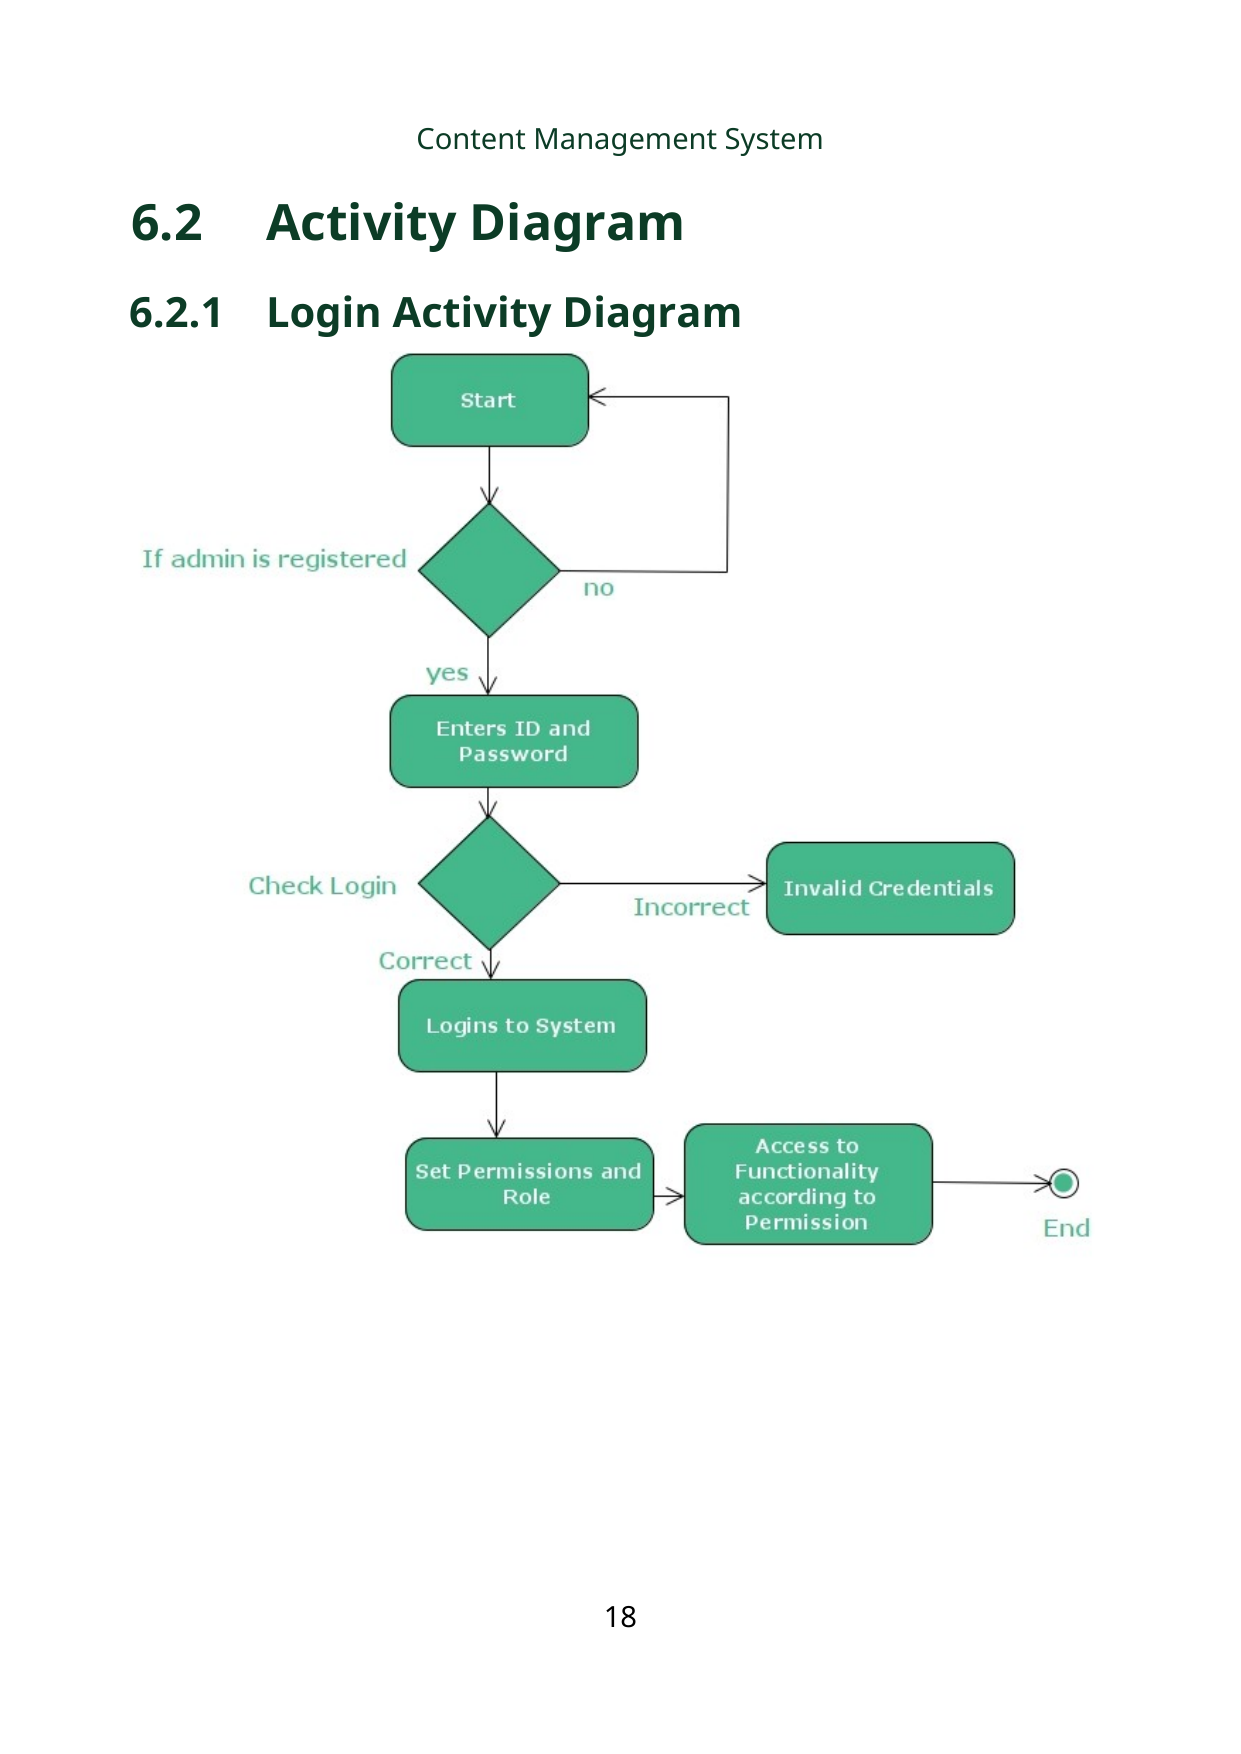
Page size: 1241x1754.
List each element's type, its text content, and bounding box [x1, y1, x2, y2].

subtitle Login Activity Diagram [118, 282, 1122, 339]
subtitle Activity Diagram [118, 187, 1122, 255]
picture [118, 351, 1123, 1316]
